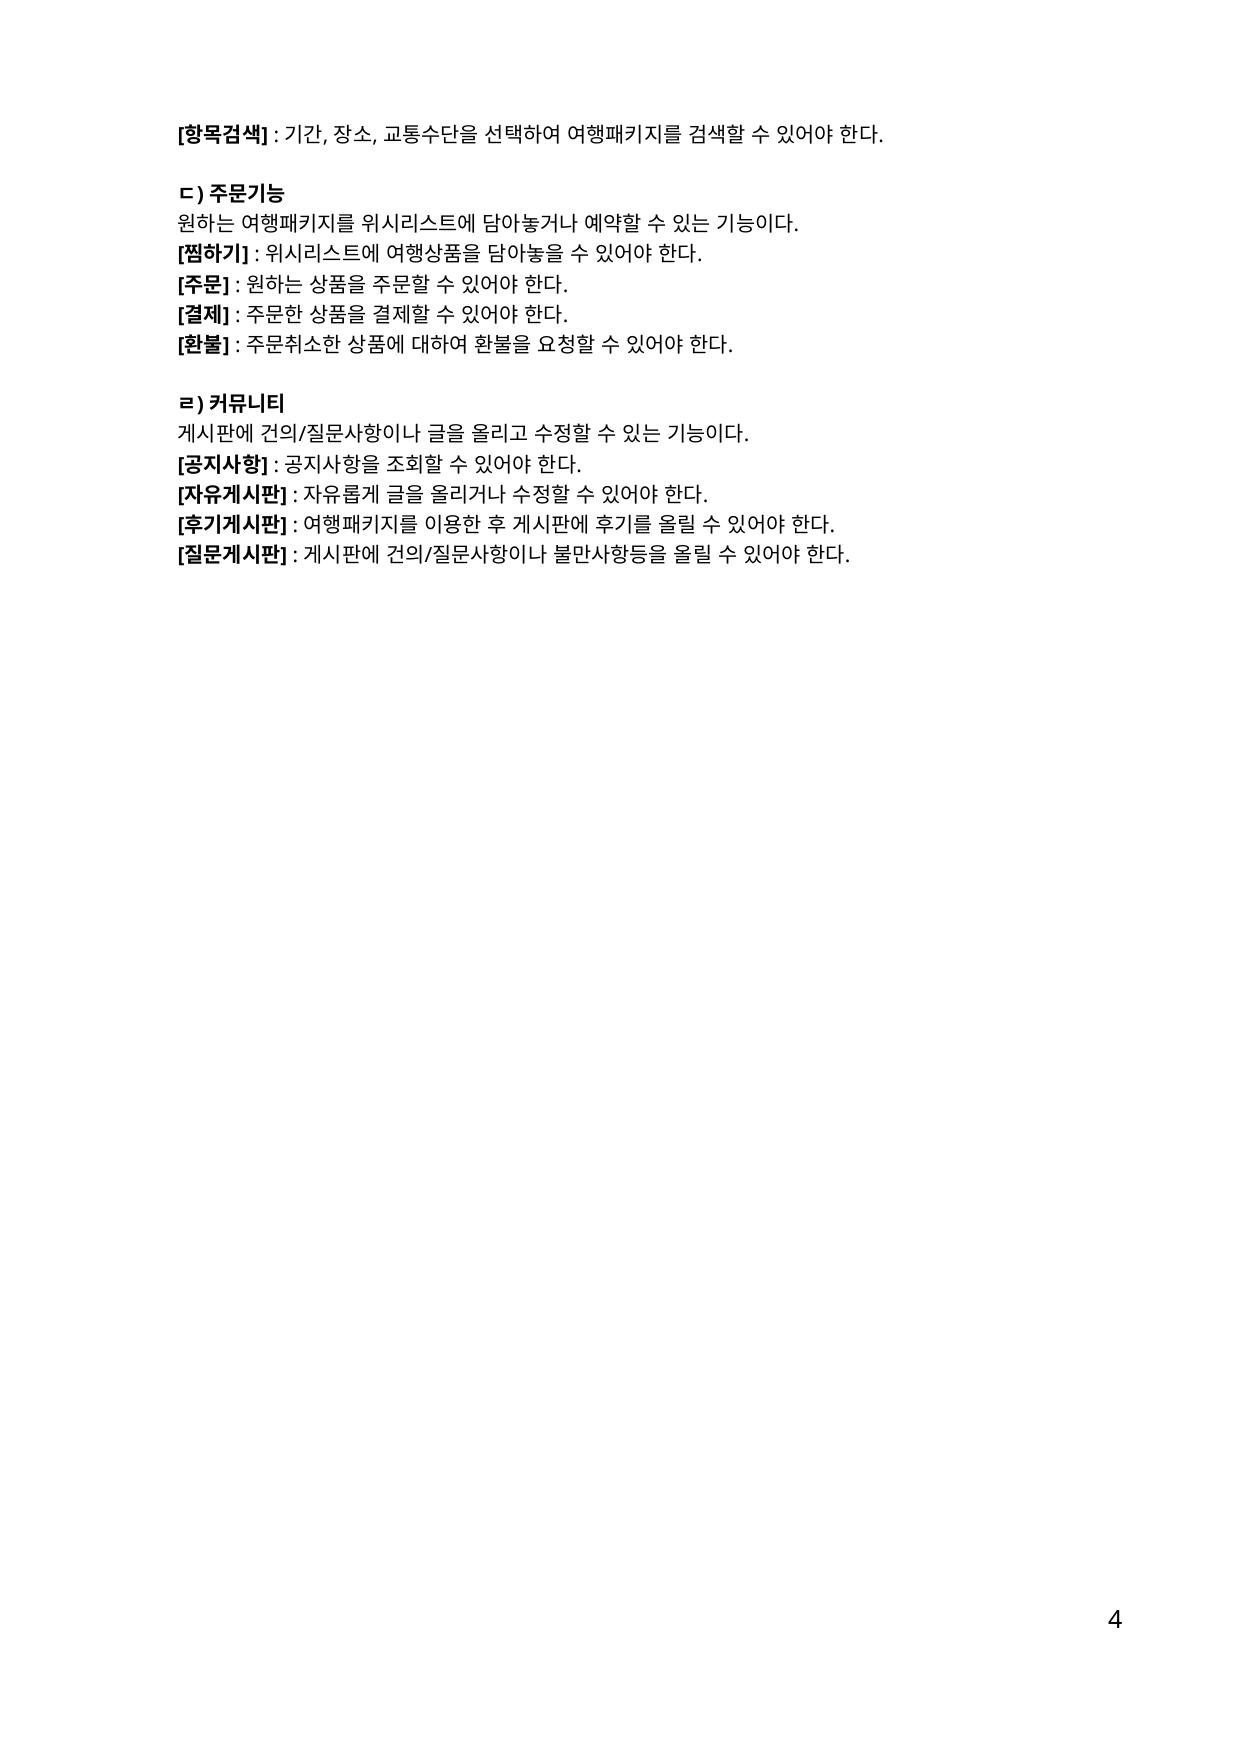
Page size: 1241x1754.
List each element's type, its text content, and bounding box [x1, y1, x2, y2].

text [결제] : 주문한 상품을 결제할 수 있어야 한다. [177, 298, 1122, 328]
text [공지사항] : 공지사항을 조회할 수 있어야 한다. [177, 448, 1122, 478]
text 게시판에 건의/질문사항이나 글을 올리고 수정할 수 있는 기능이다. [177, 417, 1122, 448]
text [항목검색] : 기간, 장소, 교통수단을 선택하여 여행패키지를 검색할 수 있어야 한다. [177, 118, 1122, 148]
text [주문] : 원하는 상품을 주문할 수 있어야 한다. [177, 268, 1122, 298]
text ㄹ) 커뮤니티 [177, 387, 1122, 417]
text [자유게시판] : 자유롭게 글을 올리거나 수정할 수 있어야 한다. [177, 478, 1122, 508]
text [후기게시판] : 여행패키지를 이용한 후 게시판에 후기를 올릴 수 있어야 한다. [177, 508, 1122, 539]
text [질문게시판] : 게시판에 건의/질문사항이나 불만사항등을 올릴 수 있어야 한다. [177, 539, 1122, 569]
text [찜하기] : 위시리스트에 여행상품을 담아놓을 수 있어야 한다. [177, 237, 1122, 268]
text ㄷ) 주문기능 [177, 177, 1122, 207]
text 원하는 여행패키지를 위시리스트에 담아놓거나 예약할 수 있는 기능이다. [177, 207, 1122, 237]
text [환불] : 주문취소한 상품에 대하여 환불을 요청할 수 있어야 한다. [177, 328, 1122, 359]
